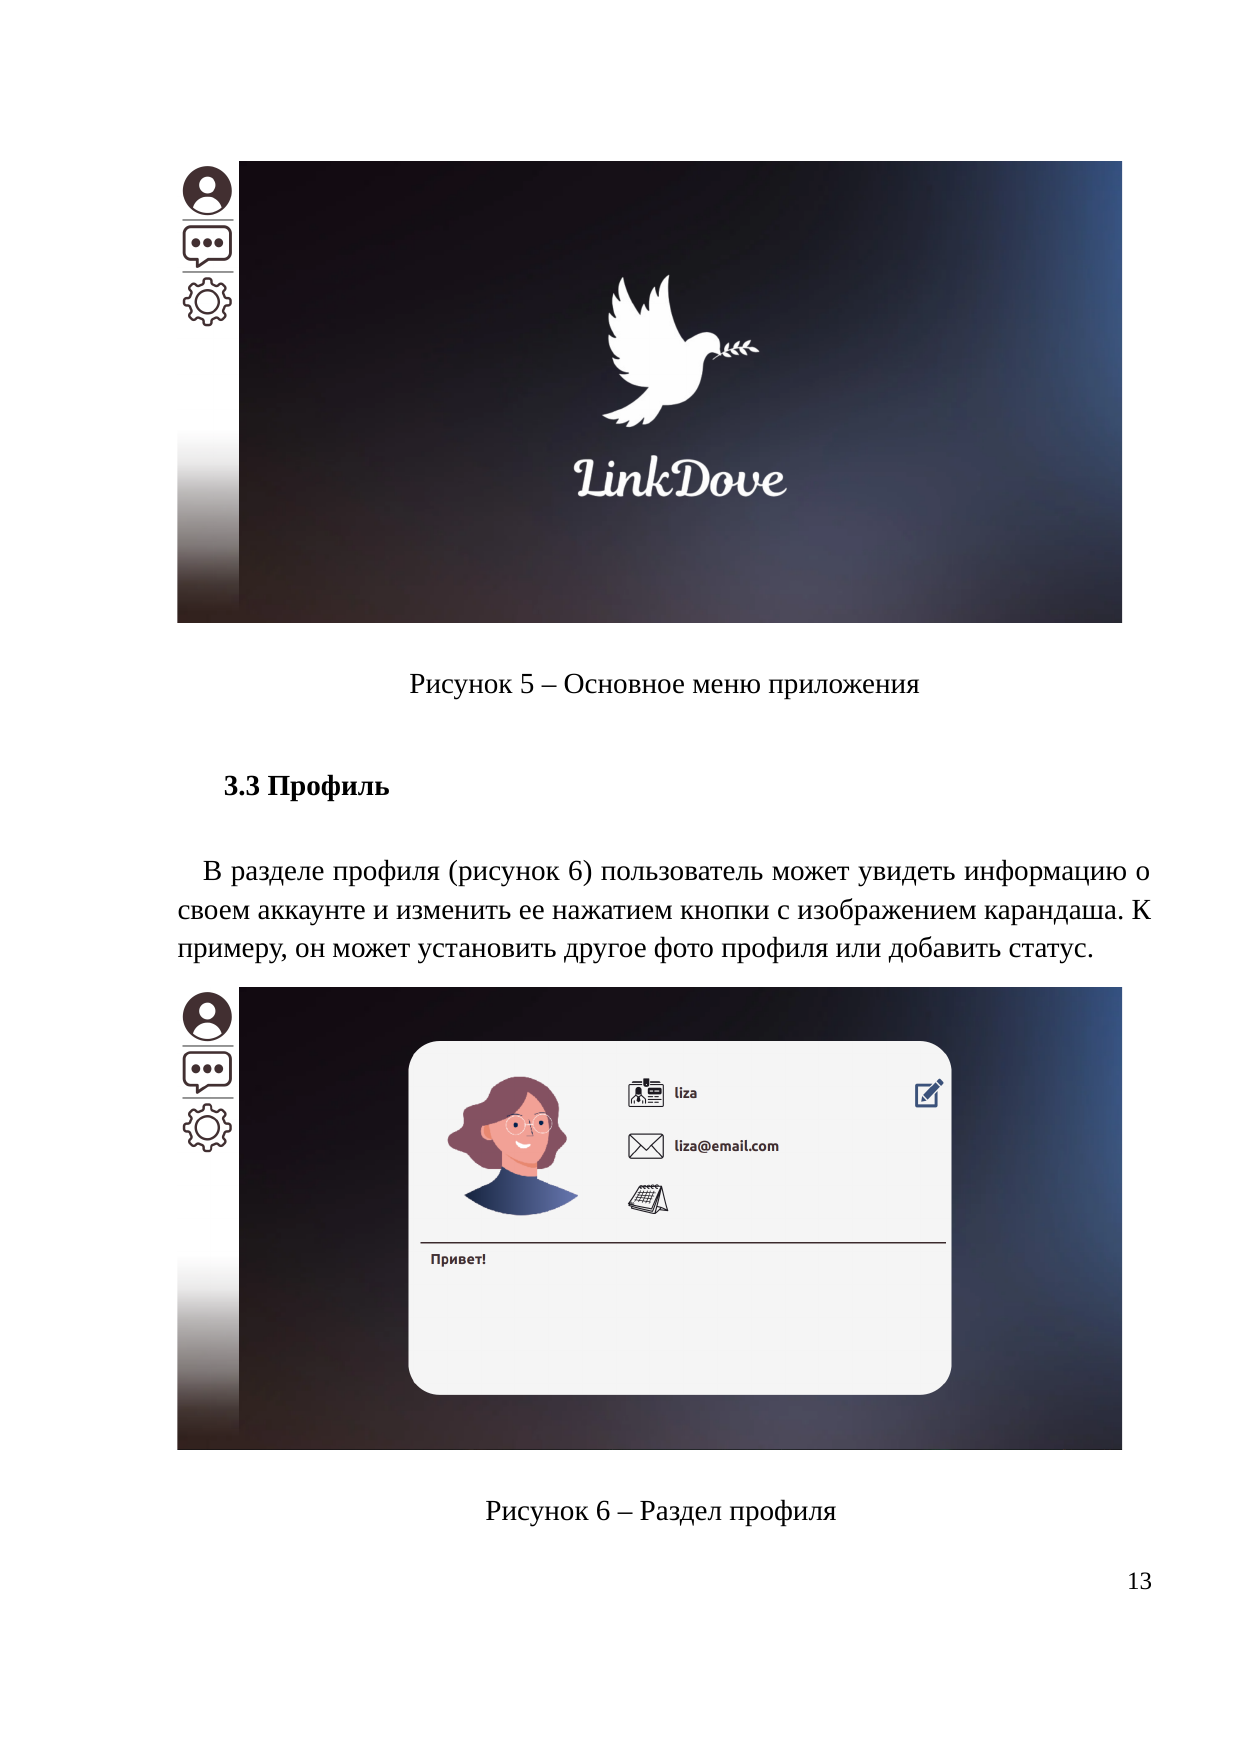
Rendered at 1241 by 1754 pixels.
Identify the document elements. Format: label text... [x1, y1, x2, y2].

text Рисунок 6 – Раздел профиля [177, 1493, 1152, 1527]
picture [177, 987, 1123, 1450]
picture [177, 161, 1123, 623]
text Рисунок 5 – Основное меню приложения [177, 666, 1152, 699]
subtitle 3.3 Профиль [177, 764, 1152, 802]
text В разделе профиля (рисунок 6) пользователь может увидеть информацию о своем аккаунте и изменить ее нажатием кнопки с изображением карандаша. К примеру, он может установить другое фото профиля или добавить статус. [177, 853, 1152, 964]
